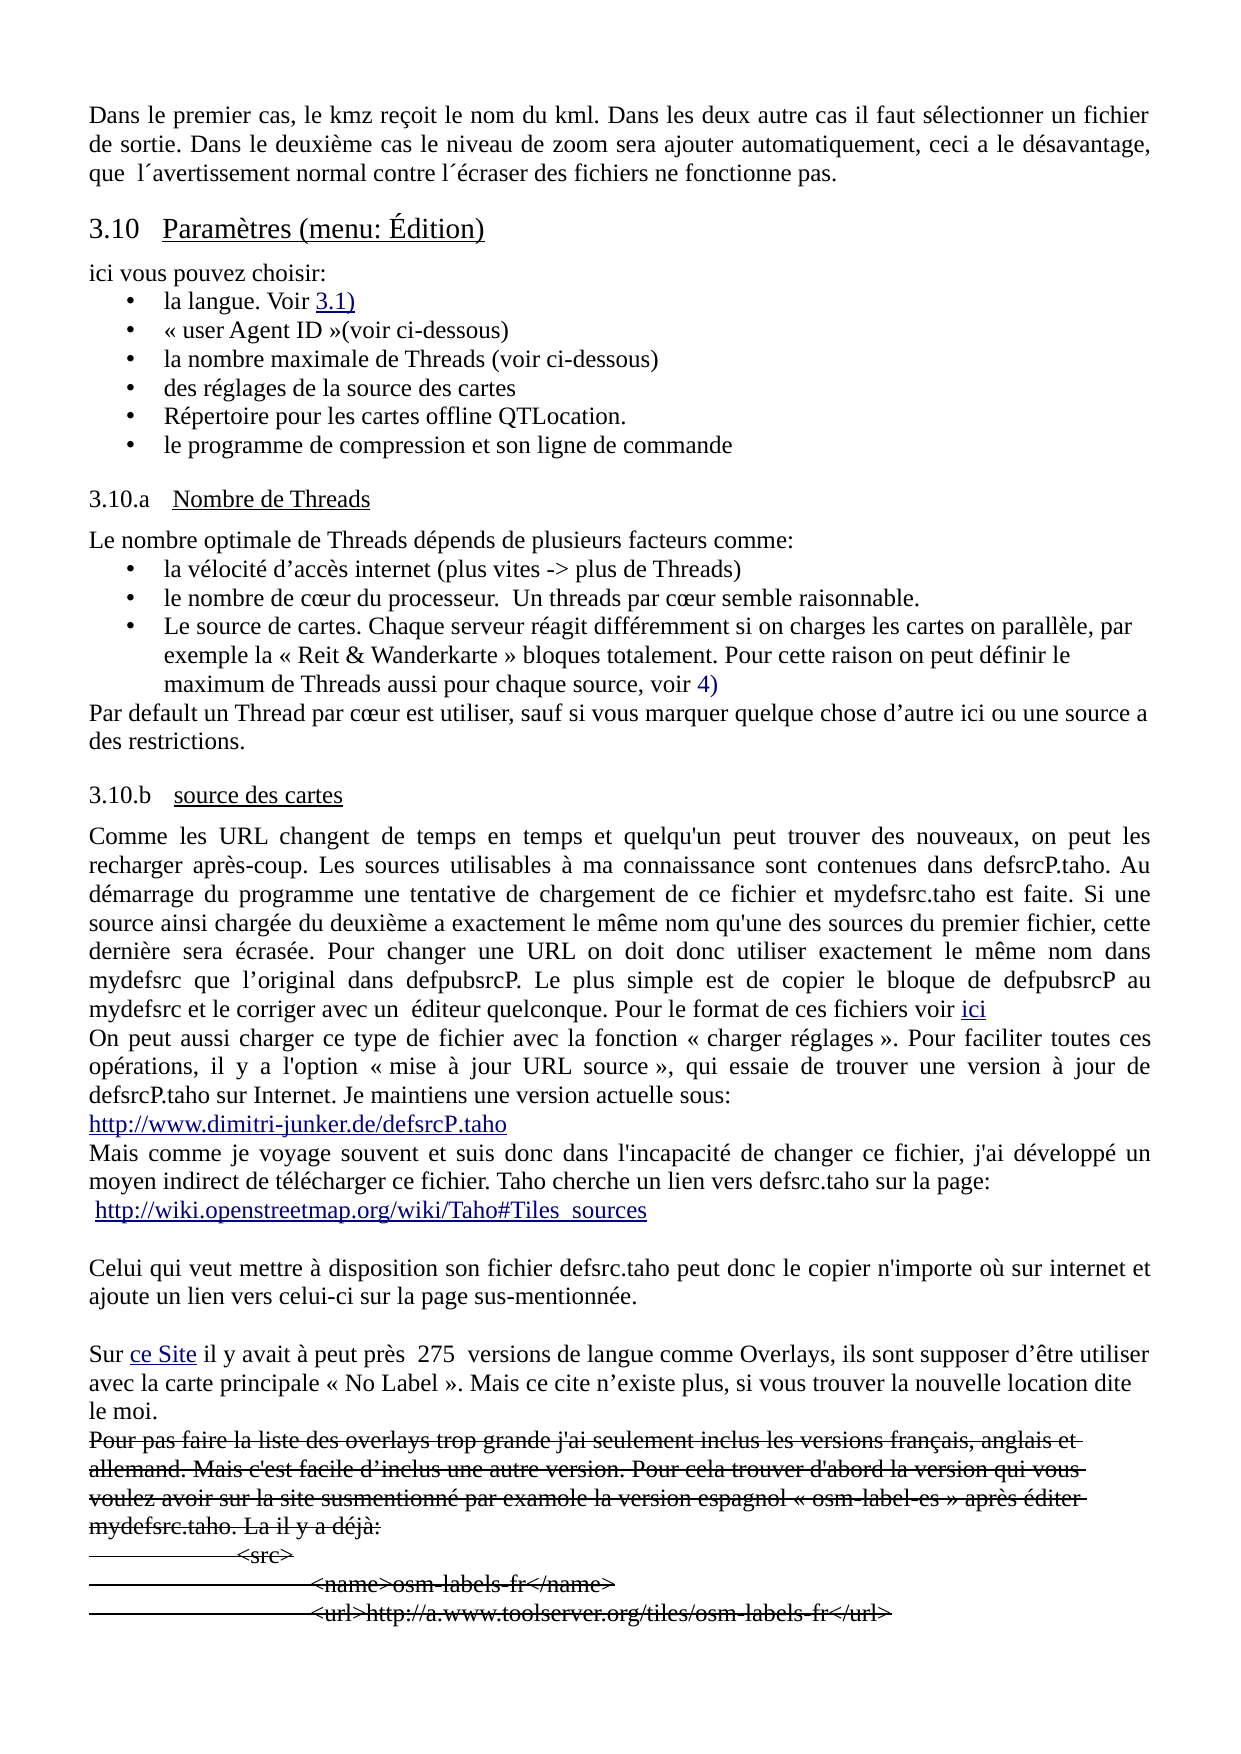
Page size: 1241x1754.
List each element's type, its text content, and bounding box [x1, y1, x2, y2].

text http://wiki.openstreetmap.org/wiki/Taho#Tiles_sources [88, 1195, 1152, 1224]
list le programme de compression et son ligne de commande [126, 430, 1152, 459]
text http://www.dimitri-junker.de/defsrcP.taho [88, 1109, 1152, 1138]
list des réglages de la source des cartes [126, 373, 1152, 401]
text Celui qui veut mettre à disposition son fichier defsrc.taho peut donc le copier n'importe où sur internet et ajoute un lien vers celui-ci sur la page sus-mentionnée. [88, 1253, 1152, 1310]
list « user Agent ID »(voir ci-dessous) [126, 315, 1152, 344]
text Comme les URL changent de temps en temps et quelqu'un peut trouver des nouveaux, on peut les recharger après-coup. Les sources utilisables à ma connaissance sont contenues dans defsrcP.taho. Au démarrage du programme une tentative de chargement de ce fichier et mydefsrc.taho est faite. Si une source ainsi chargée du deuxième a exactement le même nom qu'une des sources du premier fichier, cette dernière sera écrasée. Pour changer une URL on doit donc utiliser exactement le même nom dans mydefsrc que l’original dans defpubsrcP. Le plus simple est de copier le bloque de defpubsrcP au mydefsrc et le corriger avec un éditeur quelconque. Pour le format de ces fichiers voir ici [88, 821, 1152, 1023]
list la vélocité d’accès internet (plus vites -> plus de Threads) [126, 554, 1152, 583]
subtitle Nombre de Threads [88, 484, 1152, 513]
text Mais comme je voyage souvent et suis donc dans l'incapacité de changer ce fichier, j'ai développé un moyen indirect de télécharger ce fichier. Taho cherche un lien vers defsrc.taho sur la page: [88, 1138, 1152, 1195]
text Dans le premier cas, le kmz reçoit le nom du kml. Dans les deux autre cas il faut sélectionner un fichier de sortie. Dans le deuxième cas le niveau de zoom sera ajouter automatiquement, ceci a le désavantage, que l´avertissement normal contre l´écraser des fichiers ne fonctionne pas. [88, 100, 1152, 187]
text ici vous pouvez choisir: [88, 258, 1152, 286]
list le nombre de cœur du processeur. Un threads par cœur semble raisonnable. [126, 583, 1152, 611]
text Le nombre optimale de Threads dépends de plusieurs facteurs comme: [88, 525, 1152, 554]
subtitle Paramètres (menu: Édition) [88, 212, 1152, 245]
text Sur ce Site il y avait à peut près 275 versions de langue comme Overlays, ils sont supposer d’être utiliser avec la carte principale « No Label ». Mais ce cite n’existe plus, si vous trouver la nouvelle location dite le moi. [88, 1339, 1152, 1425]
subtitle source des cartes [88, 780, 1152, 809]
text Pour pas faire la liste des overlays trop grande j'ai seulement inclus les versions français, anglais et allemand. Mais c'est facile d’inclus une autre version. Pour cela trouver d'abord la version qui vous voulez avoir sur la site susmentionné par examole la version espagnol « osm-label-es » après éditer mydefsrc.taho. La il y a déjà: [88, 1425, 1152, 1540]
list la nombre maximale de Threads (voir ci-dessous) [126, 344, 1152, 373]
text <src> [88, 1540, 1152, 1569]
text On peut aussi charger ce type de fichier avec la fonction « charger réglages ». Pour faciliter toutes ces opérations, il y a l'option « mise à jour URL source », qui essaie de trouver une version à jour de defsrcP.taho sur Internet. Je maintiens une version actuelle sous: [88, 1023, 1152, 1109]
text Par default un Thread par cœur est utiliser, sauf si vous marquer quelque chose d’autre ici ou une source a des restrictions. [88, 698, 1152, 755]
list Répertoire pour les cartes offline QTLocation. [126, 401, 1152, 430]
text <url>http://a.www.toolserver.org/tiles/osm-labels-fr</url> [88, 1598, 1152, 1626]
list Le source de cartes. Chaque serveur réagit différemment si on charges les cartes on parallèle, par exemple la « Reit & Wanderkarte » bloques totalement. Pour cette raison on peut définir le maximum de Threads aussi pour chaque source, voir 4) [126, 611, 1152, 698]
list la langue. Voir 3.1) [126, 286, 1152, 315]
text <name>osm-labels-fr</name> [88, 1569, 1152, 1598]
